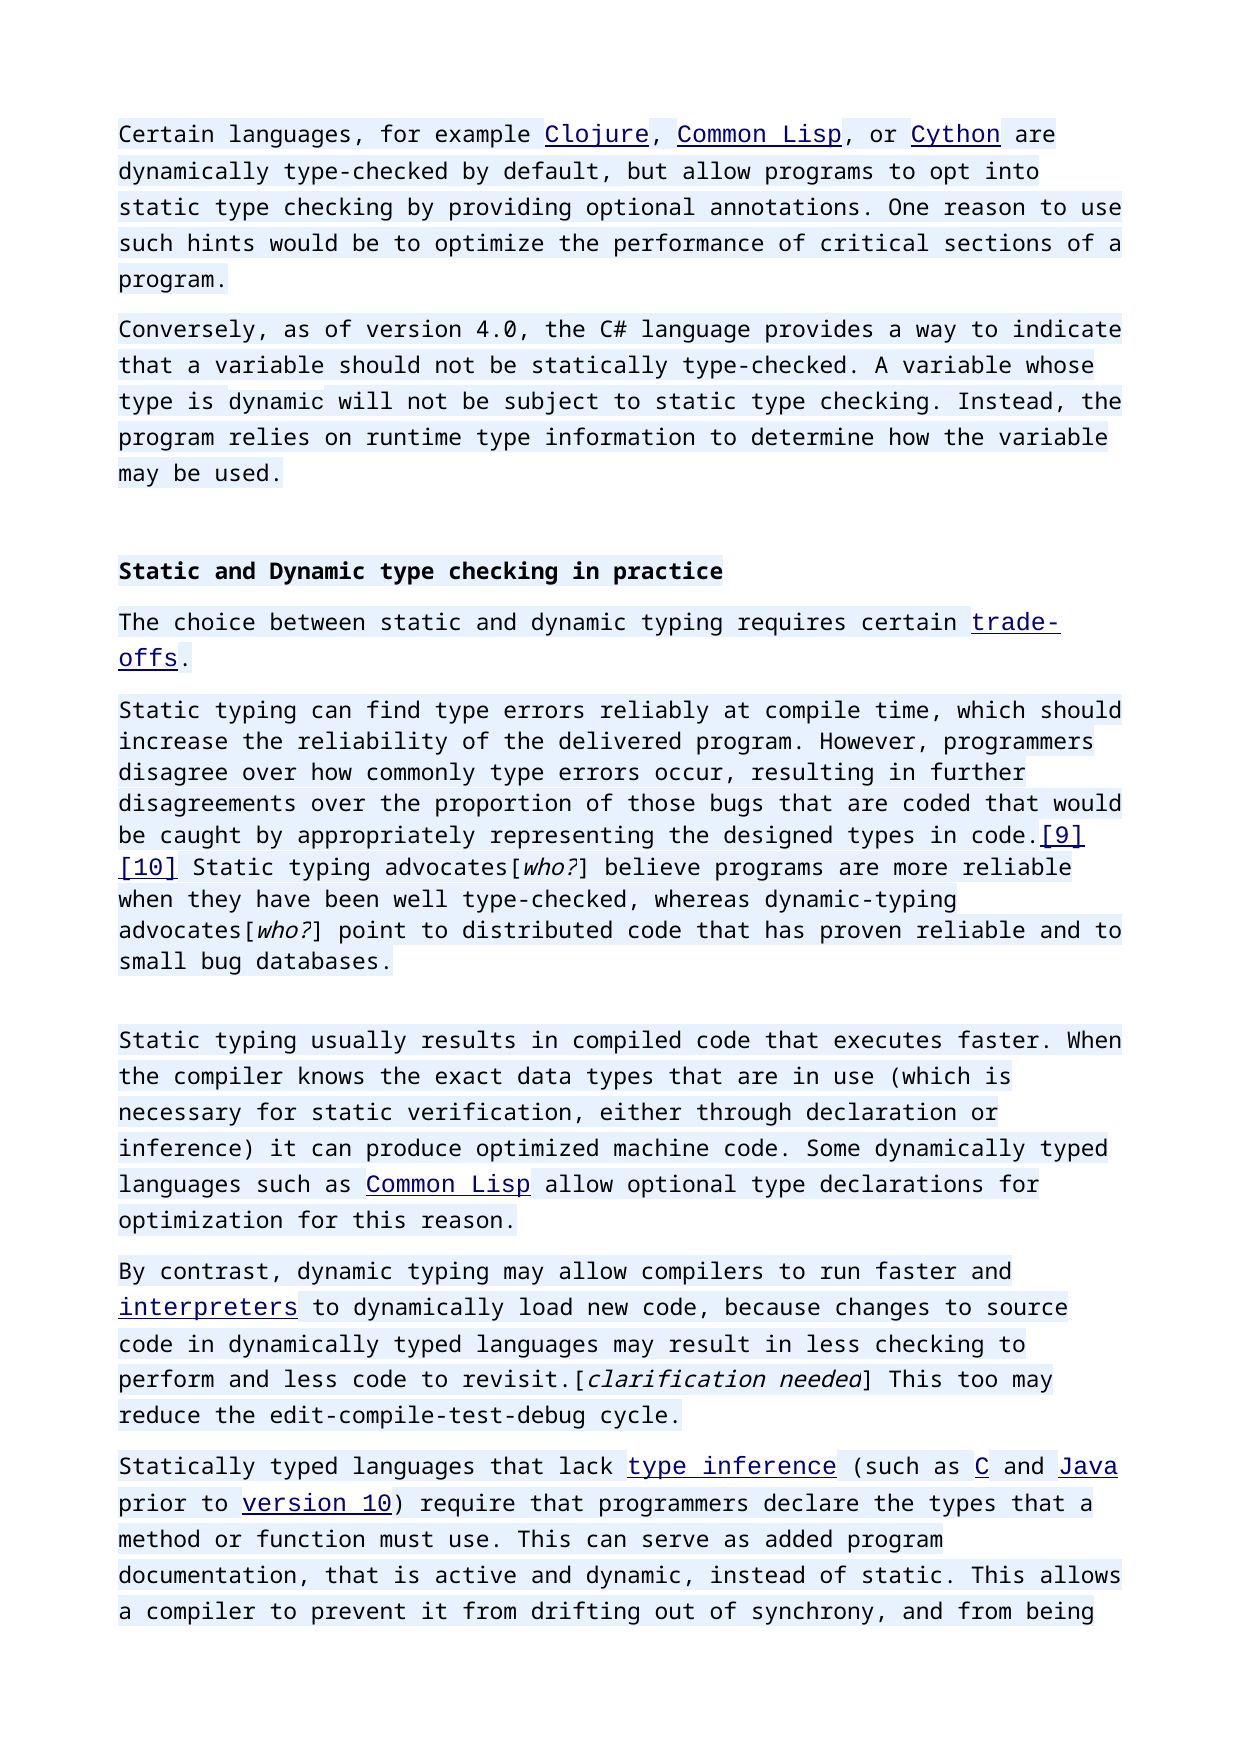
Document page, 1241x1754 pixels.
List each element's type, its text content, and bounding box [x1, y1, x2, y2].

text Certain languages, for example Clojure, Common Lisp, or Cython are dynamically type-checked by default, but allow programs to opt into static type checking by providing optional annotations. One reason to use such hints would be to optimize the performance of critical sections of a program. [118, 118, 1122, 294]
text Static typing usually results in compiled code that executes faster. When the compiler knows the exact data types that are in use (which is necessary for static verification, either through declaration or inference) it can produce optimized machine code. Some dynamically typed languages such as Common Lisp allow optional type declarations for optimization for this reason. [118, 1024, 1122, 1236]
text The choice between static and dynamic typing requires certain trade-offs. [118, 606, 1122, 674]
text By contrast, dynamic typing may allow compilers to run faster and interpreters to dynamically load new code, because changes to source code in dynamically typed languages may result in less checking to perform and less code to revisit.[clarification needed] This too may reduce the edit-compile-test-debug cycle. [118, 1255, 1122, 1431]
text Statically typed languages that lack type inference (such as C and Java prior to version 10) require that programmers declare the types that a method or function must use. This can serve as added program documentation, that is active and dynamic, instead of static. This allows a compiler to prevent it from drifting out of synchrony, and from being [118, 1450, 1122, 1626]
text Static and Dynamic type checking in practice [118, 555, 1122, 586]
text Static typing can find type errors reliably at compile time, which should increase the reliability of the delivered program. However, programmers disagree over how commonly type errors occur, resulting in further disagreements over the proportion of those bugs that are coded that would be caught by appropriately representing the designed types in code.[9][10] Static typing advocates[who?] believe programs are more reliable when they have been well type-checked, whereas dynamic-typing advocates[who?] point to distributed code that has proven reliable and to small bug databases. [118, 694, 1122, 976]
text Conversely, as of version 4.0, the C# language provides a way to indicate that a variable should not be statically type-checked. A variable whose type is dynamic will not be subject to static type checking. Instead, the program relies on runtime type information to determine how the variable may be used. [118, 313, 1122, 488]
